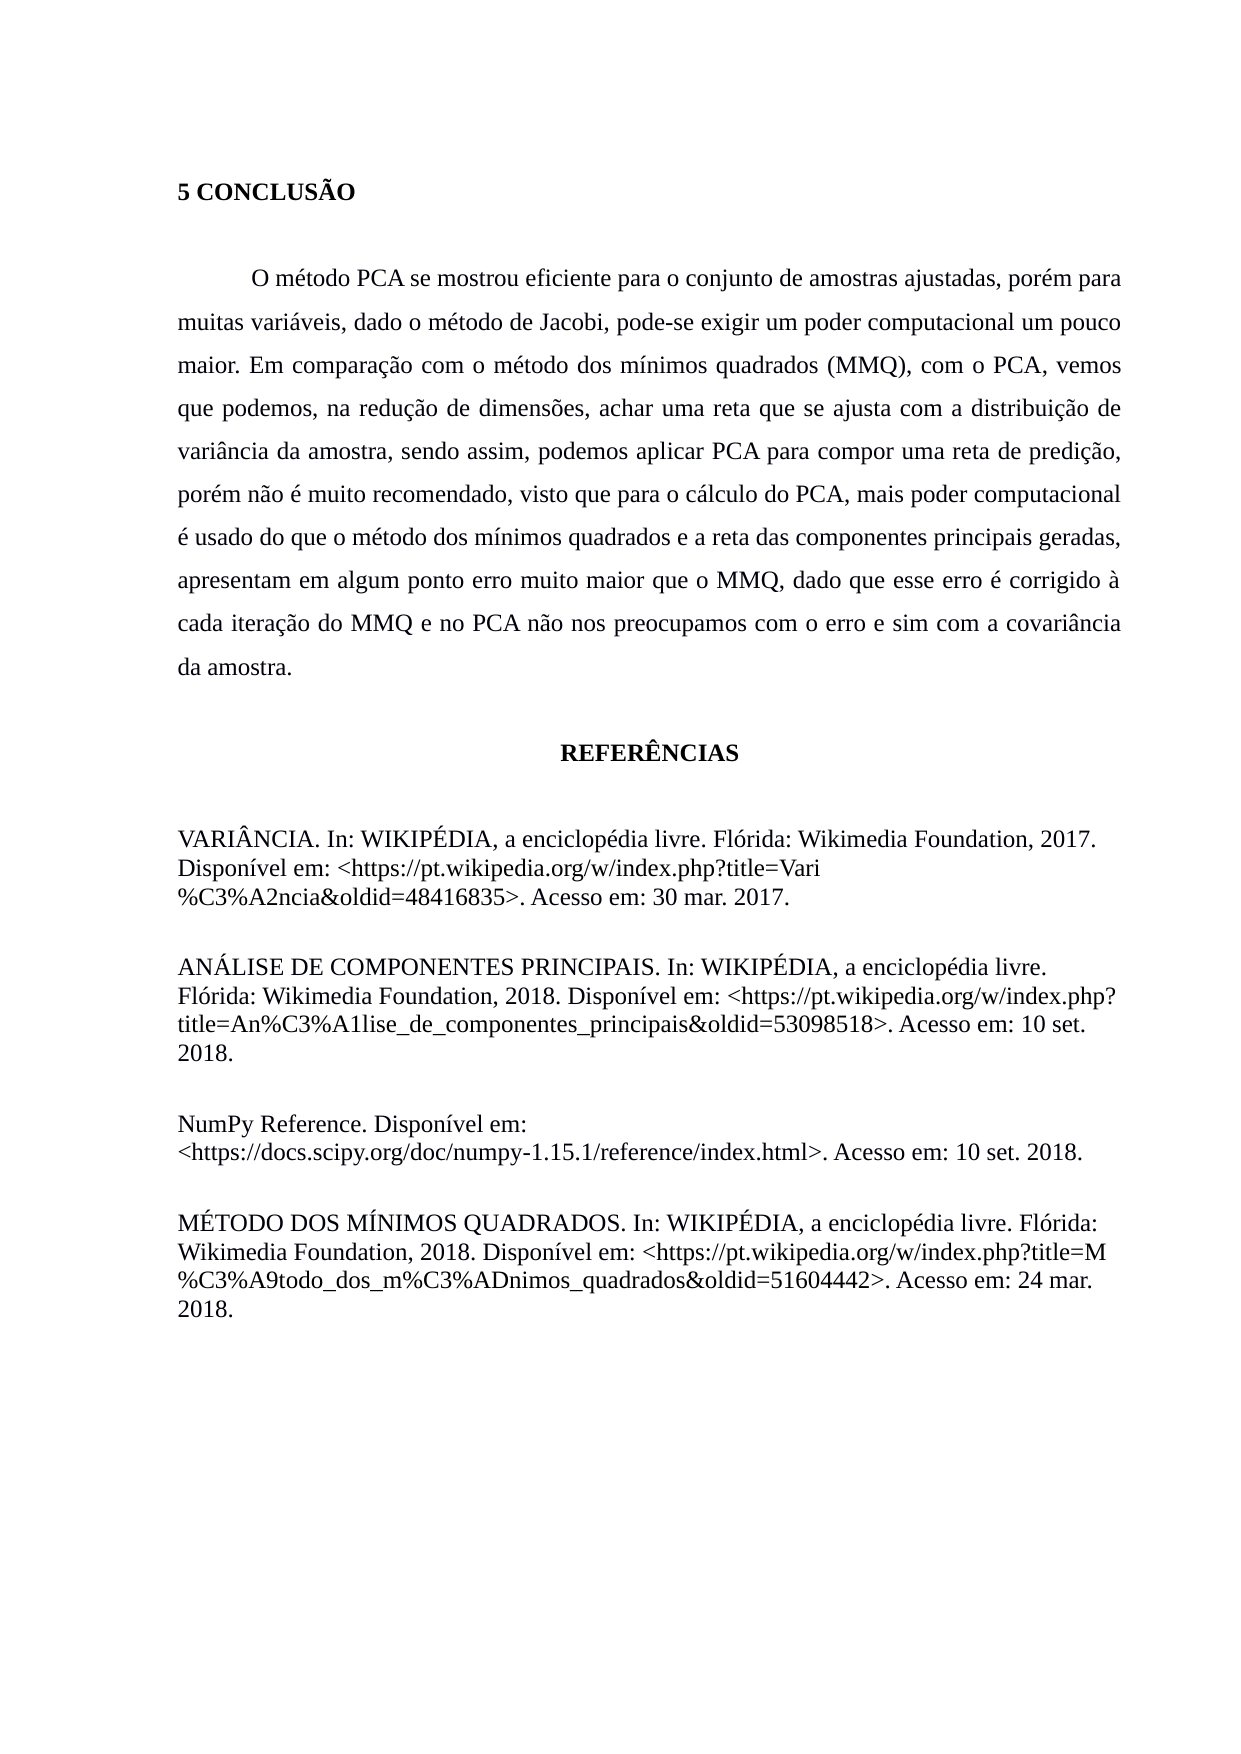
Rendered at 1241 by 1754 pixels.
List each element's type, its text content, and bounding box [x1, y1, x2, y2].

subtitle 5 Conclusão [177, 177, 1122, 206]
text VARIÂNCIA. In: WIKIPÉDIA, a enciclopédia livre. Flórida: Wikimedia Foundation, 2017. Disponível em: <https://pt.wikipedia.org/w/index.php?title=Vari%C3%A2ncia&oldid=48416835>. Acesso em: 30 mar. 2017. [177, 824, 1122, 910]
text ANÁLISE DE COMPONENTES PRINCIPAIS. In: WIKIPÉDIA, a enciclopédia livre. Flórida: Wikimedia Foundation, 2018. Disponível em: <https://pt.wikipedia.org/w/index.php?title=An%C3%A1lise_de_componentes_principais&oldid=53098518>. Acesso em: 10 set. 2018. [177, 952, 1122, 1067]
text NumPy Reference. Disponível em: <https://docs.scipy.org/doc/numpy-1.15.1/reference/index.html>. Acesso em: 10 set. 2018. [177, 1109, 1122, 1166]
subtitle REFERÊNCIAS [177, 738, 1122, 767]
text MÉTODO DOS MÍNIMOS QUADRADOS. In: WIKIPÉDIA, a enciclopédia livre. Flórida: Wikimedia Foundation, 2018. Disponível em: <https://pt.wikipedia.org/w/index.php?title=M%C3%A9todo_dos_m%C3%ADnimos_quadrados&oldid=51604442>. Acesso em: 24 mar. 2018. [177, 1208, 1122, 1323]
text O método PCA se mostrou eficiente para o conjunto de amostras ajustadas, porém para muitas variáveis, dado o método de Jacobi, pode-se exigir um poder computacional um pouco maior. Em comparação com o método dos mínimos quadrados (MMQ), com o PCA, vemos que podemos, na redução de dimensões, achar uma reta que se ajusta com a distribuição de variância da amostra, sendo assim, podemos aplicar PCA para compor uma reta de predição, porém não é muito recomendado, visto que para o cálculo do PCA, mais poder computacional é usado do que o método dos mínimos quadrados e a reta das componentes principais geradas, apresentam em algum ponto erro muito maior que o MMQ, dado que esse erro é corrigido à cada iteração do MMQ e no PCA não nos preocupamos com o erro e sim com a covariância da amostra. [177, 263, 1122, 680]
